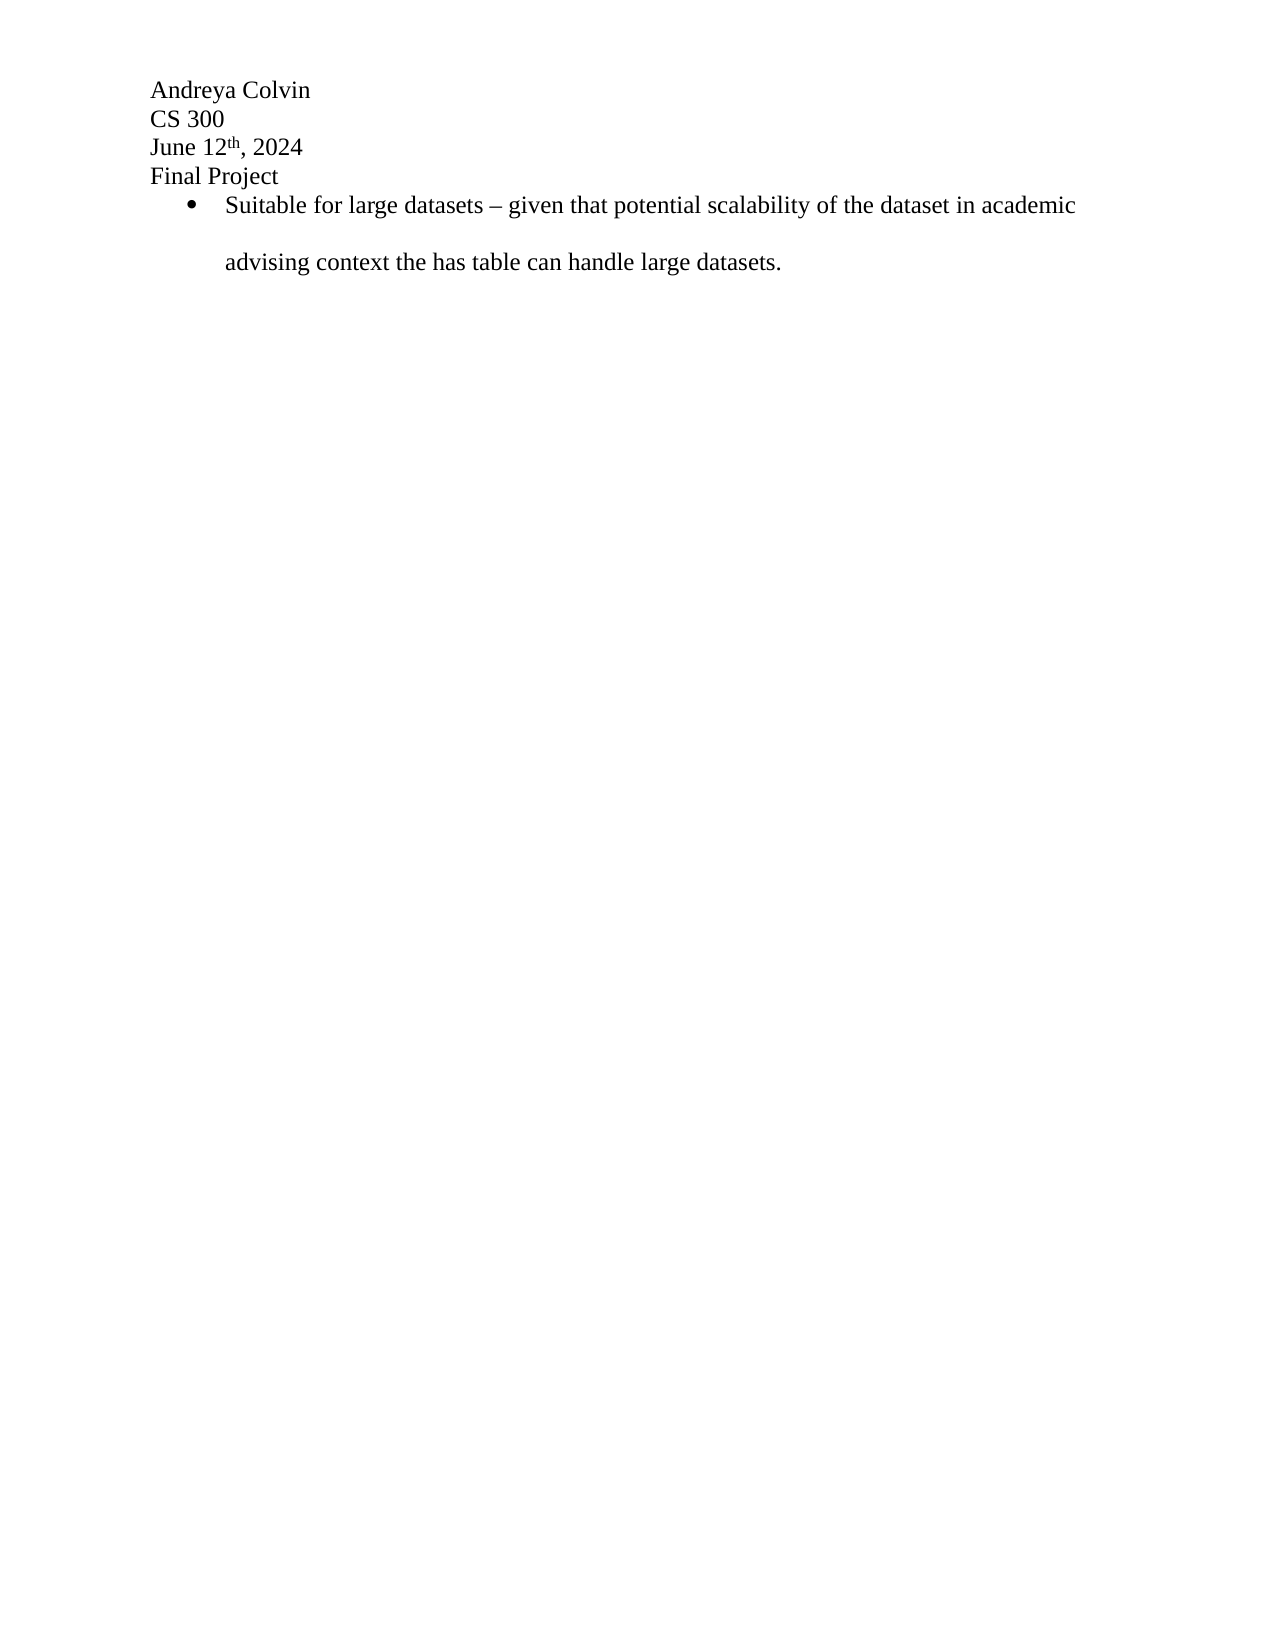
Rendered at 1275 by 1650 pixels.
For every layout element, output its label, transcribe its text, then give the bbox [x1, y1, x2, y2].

list Suitable for large datasets – given that potential scalability of the dataset in academic advising context the has table can handle large datasets. [187, 190, 1125, 276]
